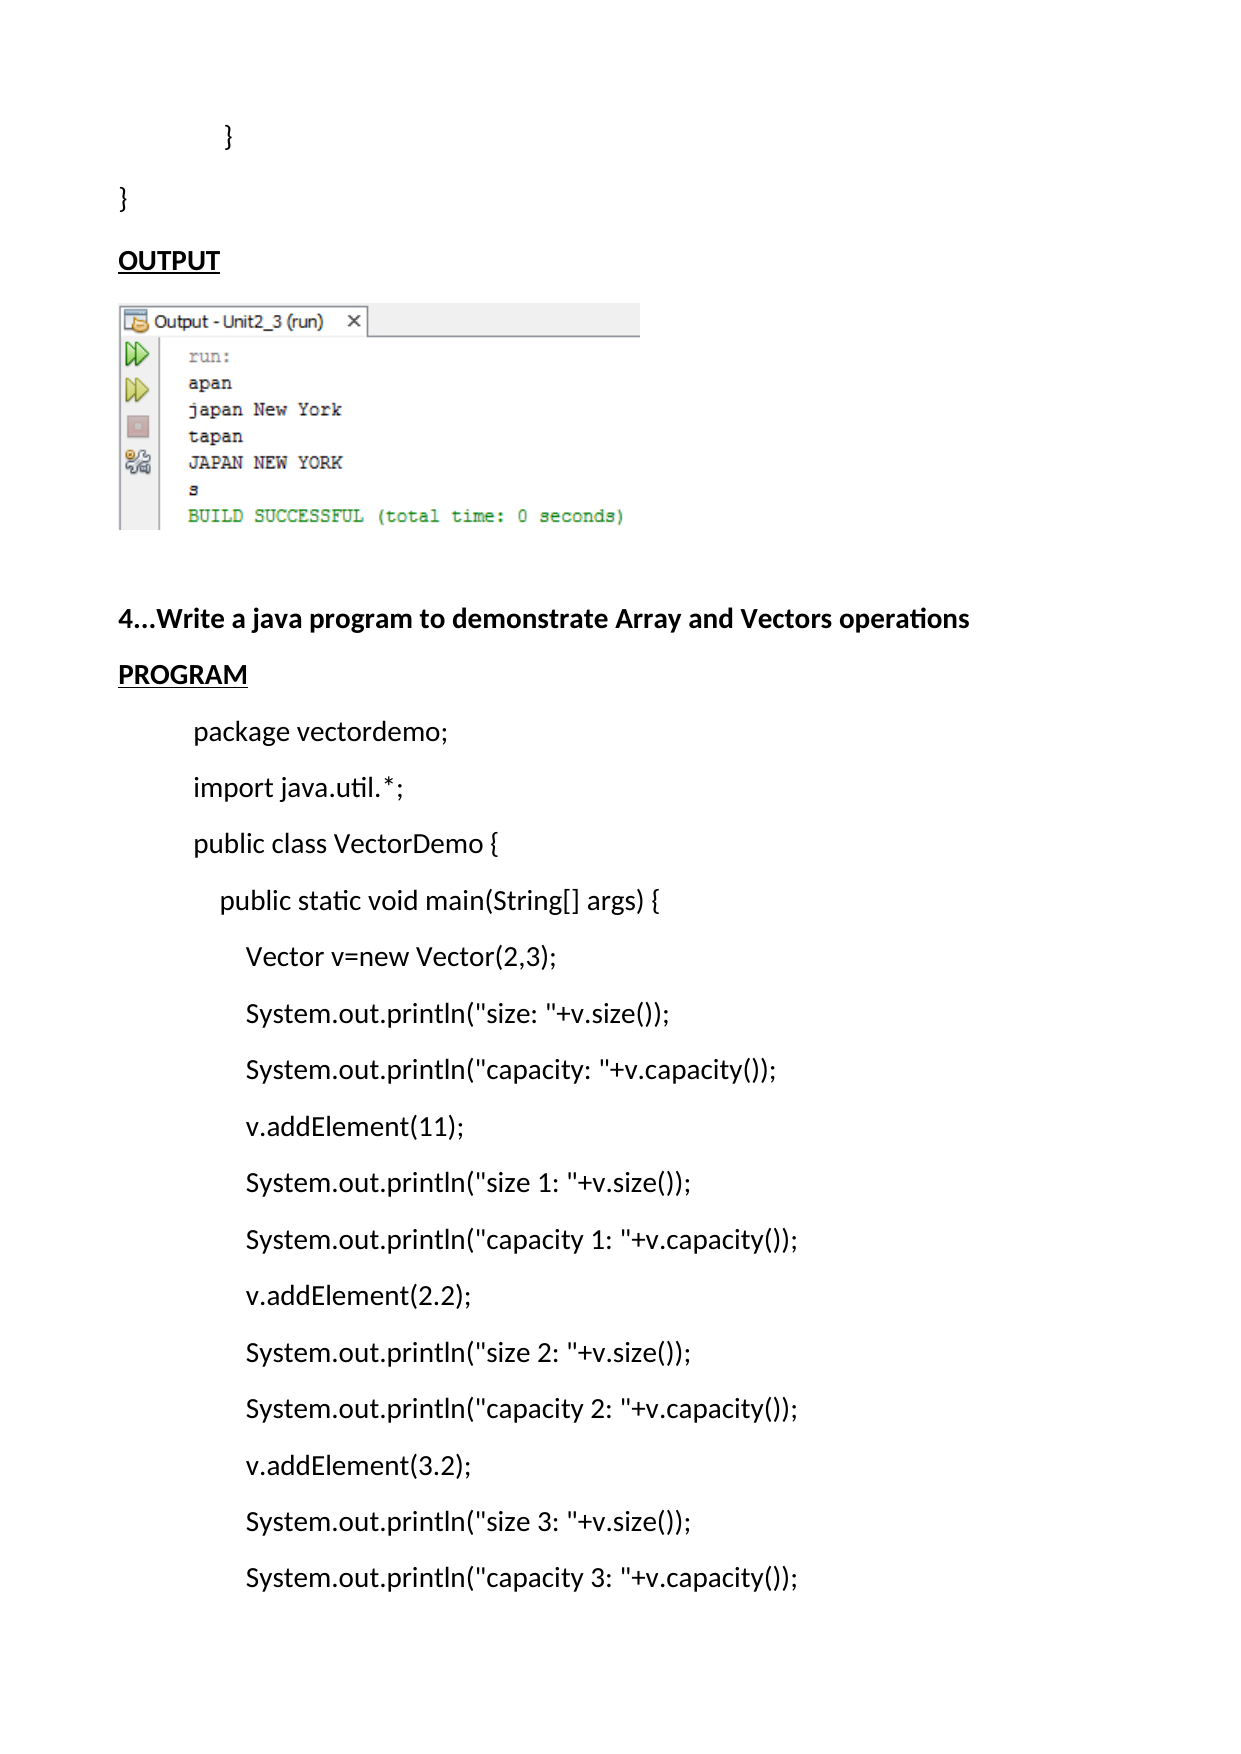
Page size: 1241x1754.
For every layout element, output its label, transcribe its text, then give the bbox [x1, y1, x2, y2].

text v.addElement(3.2); [193, 1447, 1122, 1482]
text v.addElement(11); [193, 1108, 1122, 1143]
text public static void main(String[] args) { [193, 882, 1122, 918]
text import java.util.*; [193, 769, 1122, 805]
text } [118, 118, 1122, 154]
text System.out.println("size 2: "+v.size()); [193, 1334, 1122, 1369]
text System.out.println("capacity 2: "+v.capacity()); [193, 1390, 1122, 1426]
text System.out.println("capacity 3: "+v.capacity()); [193, 1559, 1122, 1595]
text PROGRAM [118, 656, 1122, 692]
text Vector v=new Vector(2,3); [193, 938, 1122, 974]
text System.out.println("size 3: "+v.size()); [193, 1503, 1122, 1539]
text System.out.println("capacity: "+v.capacity()); [193, 1051, 1122, 1087]
text v.addElement(2.2); [193, 1277, 1122, 1313]
text OUTPUT [118, 242, 1122, 277]
text System.out.println("size: "+v.size()); [193, 995, 1122, 1031]
text System.out.println("capacity 1: "+v.capacity()); [193, 1221, 1122, 1256]
text public class VectorDemo { [193, 826, 1122, 861]
text System.out.println("size 1: "+v.size()); [193, 1164, 1122, 1200]
text package vectordemo; [193, 713, 1122, 748]
text 4...Write a java program to demonstrate Array and Vectors operations [118, 600, 1122, 635]
text } [118, 180, 1122, 216]
